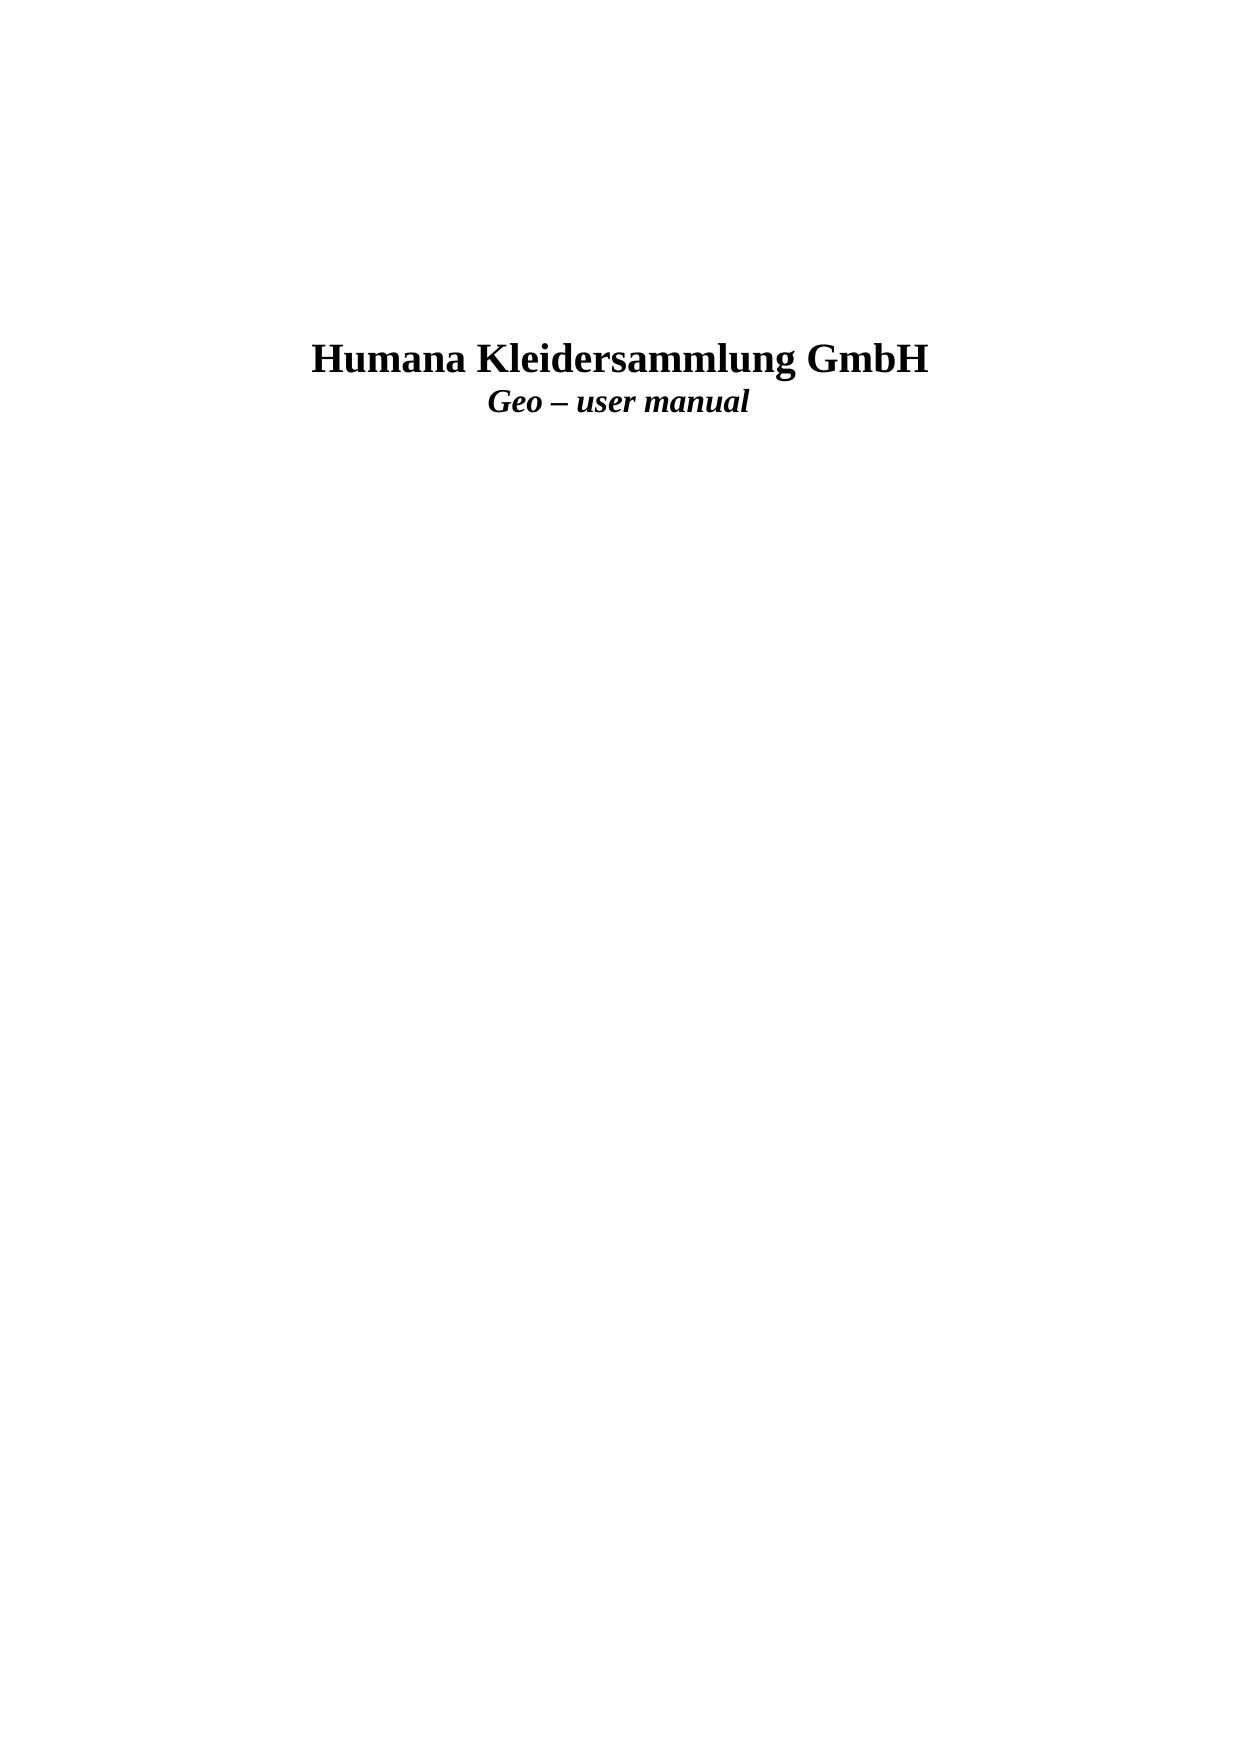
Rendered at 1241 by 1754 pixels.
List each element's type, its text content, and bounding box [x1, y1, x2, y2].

text Geo – user manual [118, 382, 1122, 420]
text Humana Kleidersammlung GmbH [118, 334, 1122, 382]
